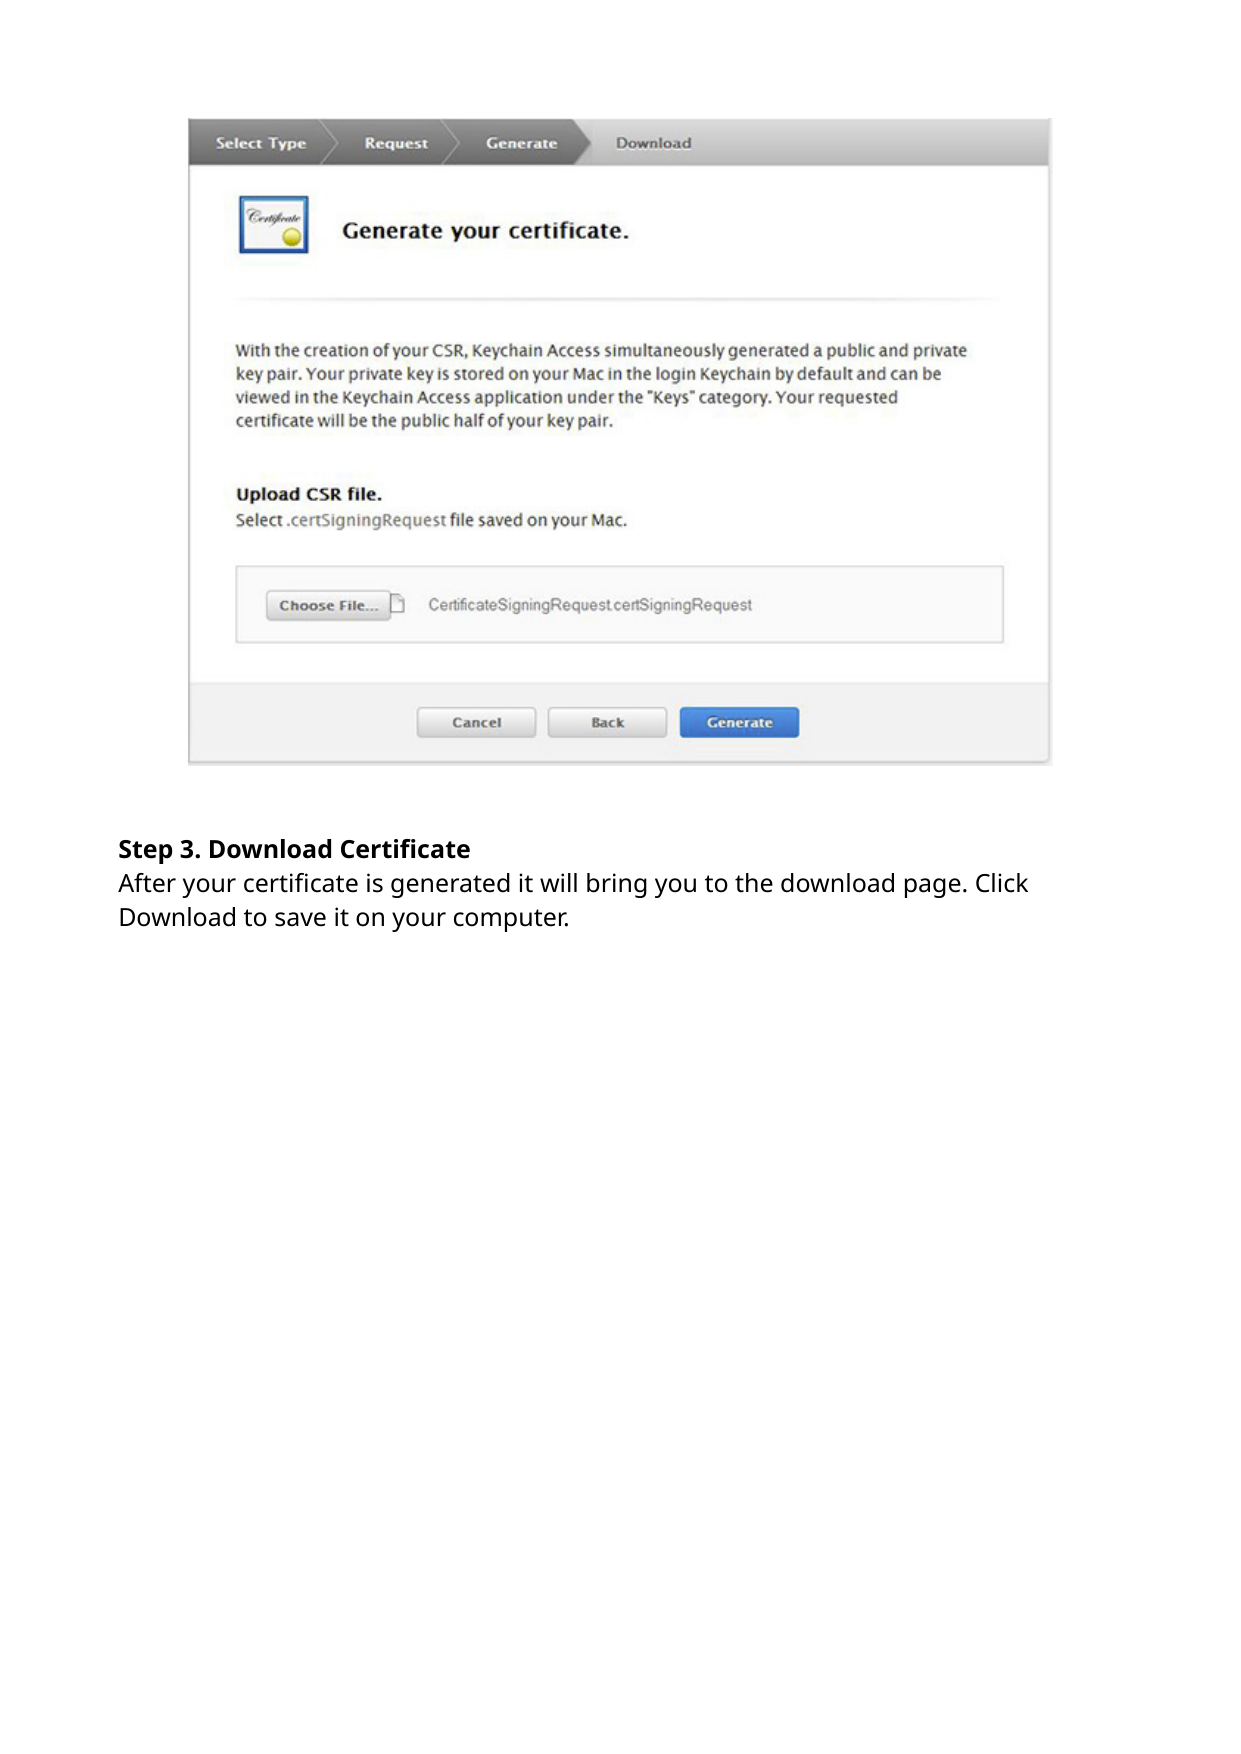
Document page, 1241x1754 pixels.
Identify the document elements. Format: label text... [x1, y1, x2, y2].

text After your certificate is generated it will bring you to the download page. Click Download to save it on your computer. [118, 866, 1122, 934]
picture [187, 118, 1053, 766]
text Step 3. Download Certificate [118, 832, 1122, 866]
